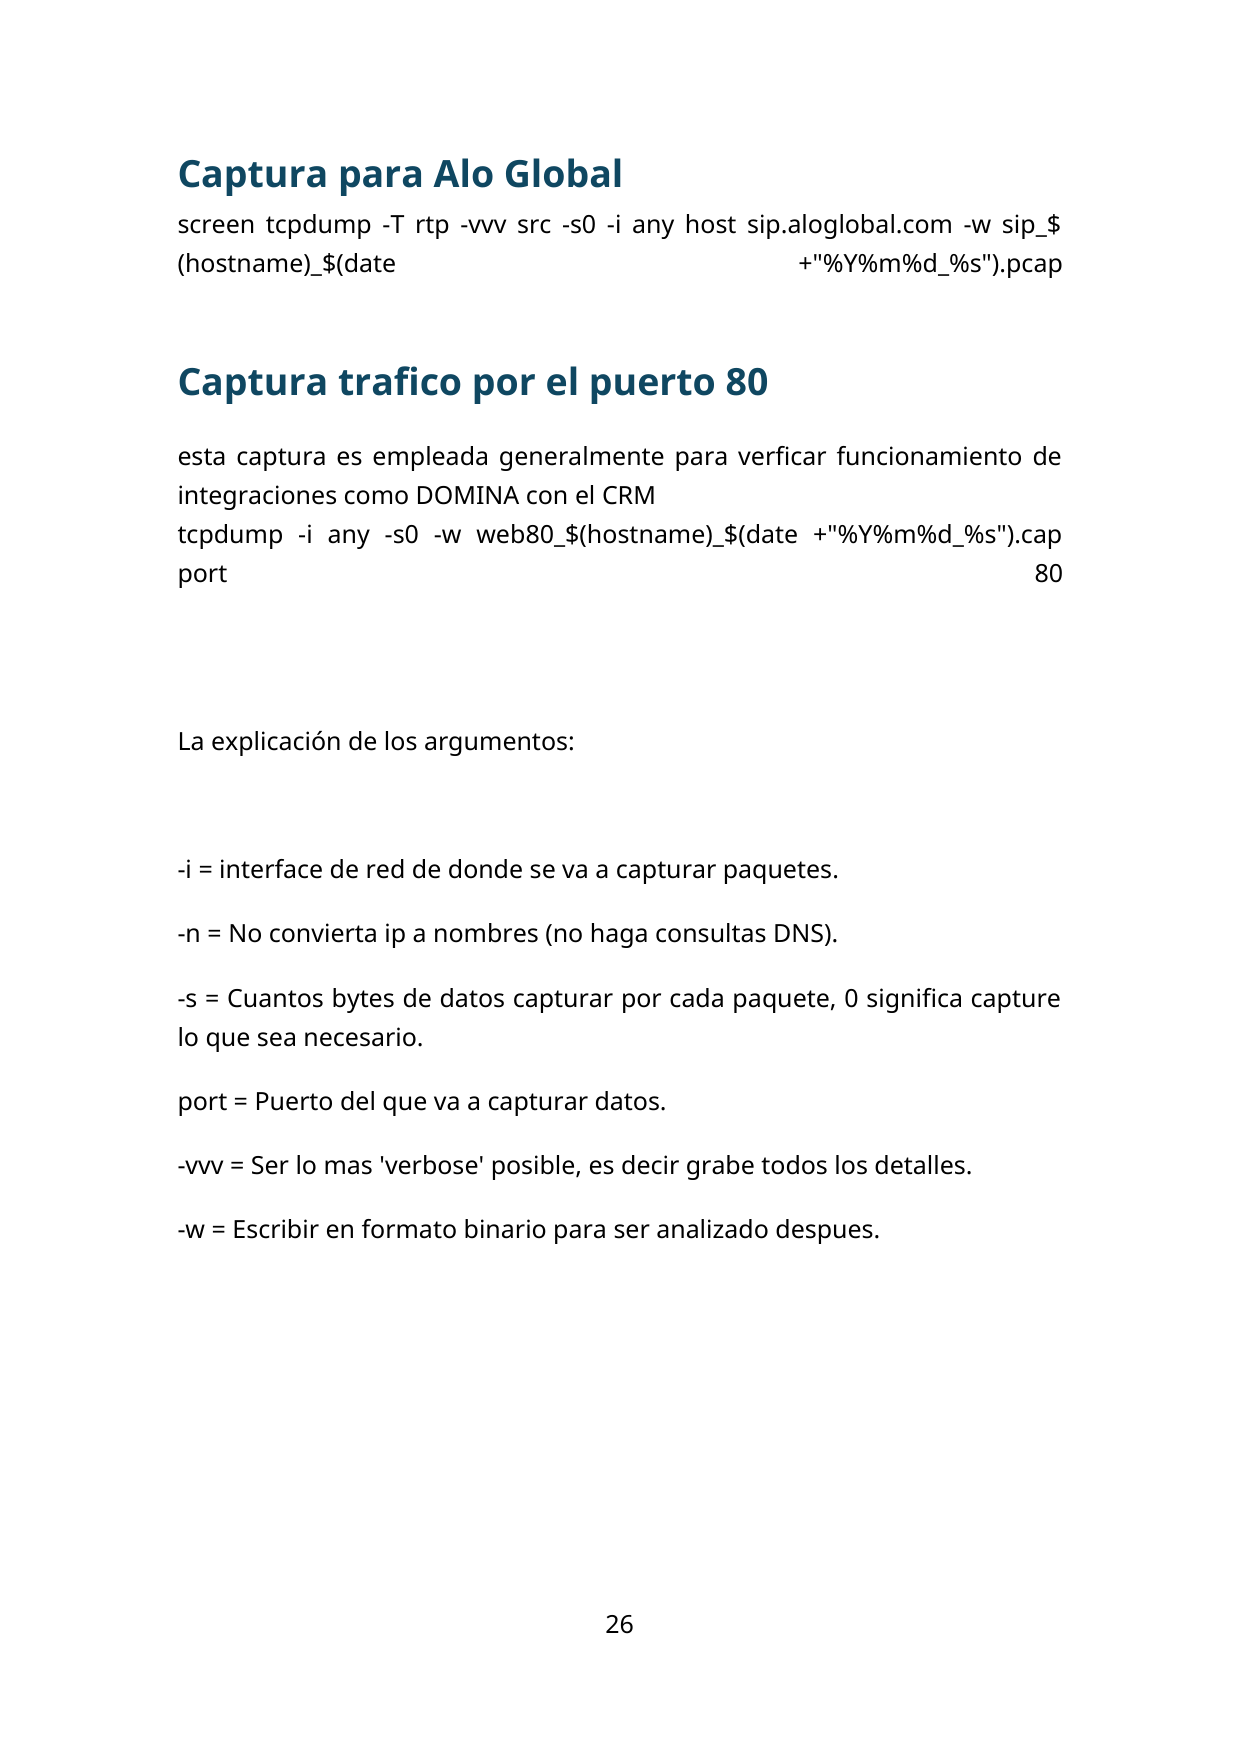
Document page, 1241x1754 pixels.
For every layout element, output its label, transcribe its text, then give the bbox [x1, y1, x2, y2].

text -s = Cuantos bytes de datos capturar por cada paquete, 0 significa capture lo que sea necesario. [177, 980, 1063, 1053]
text La explicación de los argumentos: [177, 723, 1063, 758]
subtitle Captura trafico por el puerto 80 [177, 355, 1063, 406]
text screen tcpdump -T rtp -vvv src -s0 -i any host sip.aloglobal.com -w sip_$(hostname)_$(date +"%Y%m%d_%s").pcap [177, 206, 1063, 319]
text -i = interface de red de donde se va a capturar paquetes. [177, 852, 1063, 886]
text tcpdump -i any -s0 -w web80_$(hostname)_$(date +"%Y%m%d_%s").cap port 80 [177, 517, 1063, 629]
text esta captura es empleada generalmente para verficar funcionamiento de integraciones como DOMINA con el CRM [177, 438, 1063, 512]
text -vvv = Ser lo mas 'verbose' posible, es decir grabe todos los detalles. [177, 1148, 1063, 1182]
text -w = Escribir en formato binario para ser analizado despues. [177, 1212, 1063, 1246]
text -n = No convierta ip a nombres (no haga consultas DNS). [177, 916, 1063, 950]
text port = Puerto del que va a capturar datos. [177, 1083, 1063, 1118]
subtitle Captura para Alo Global [177, 148, 1063, 199]
